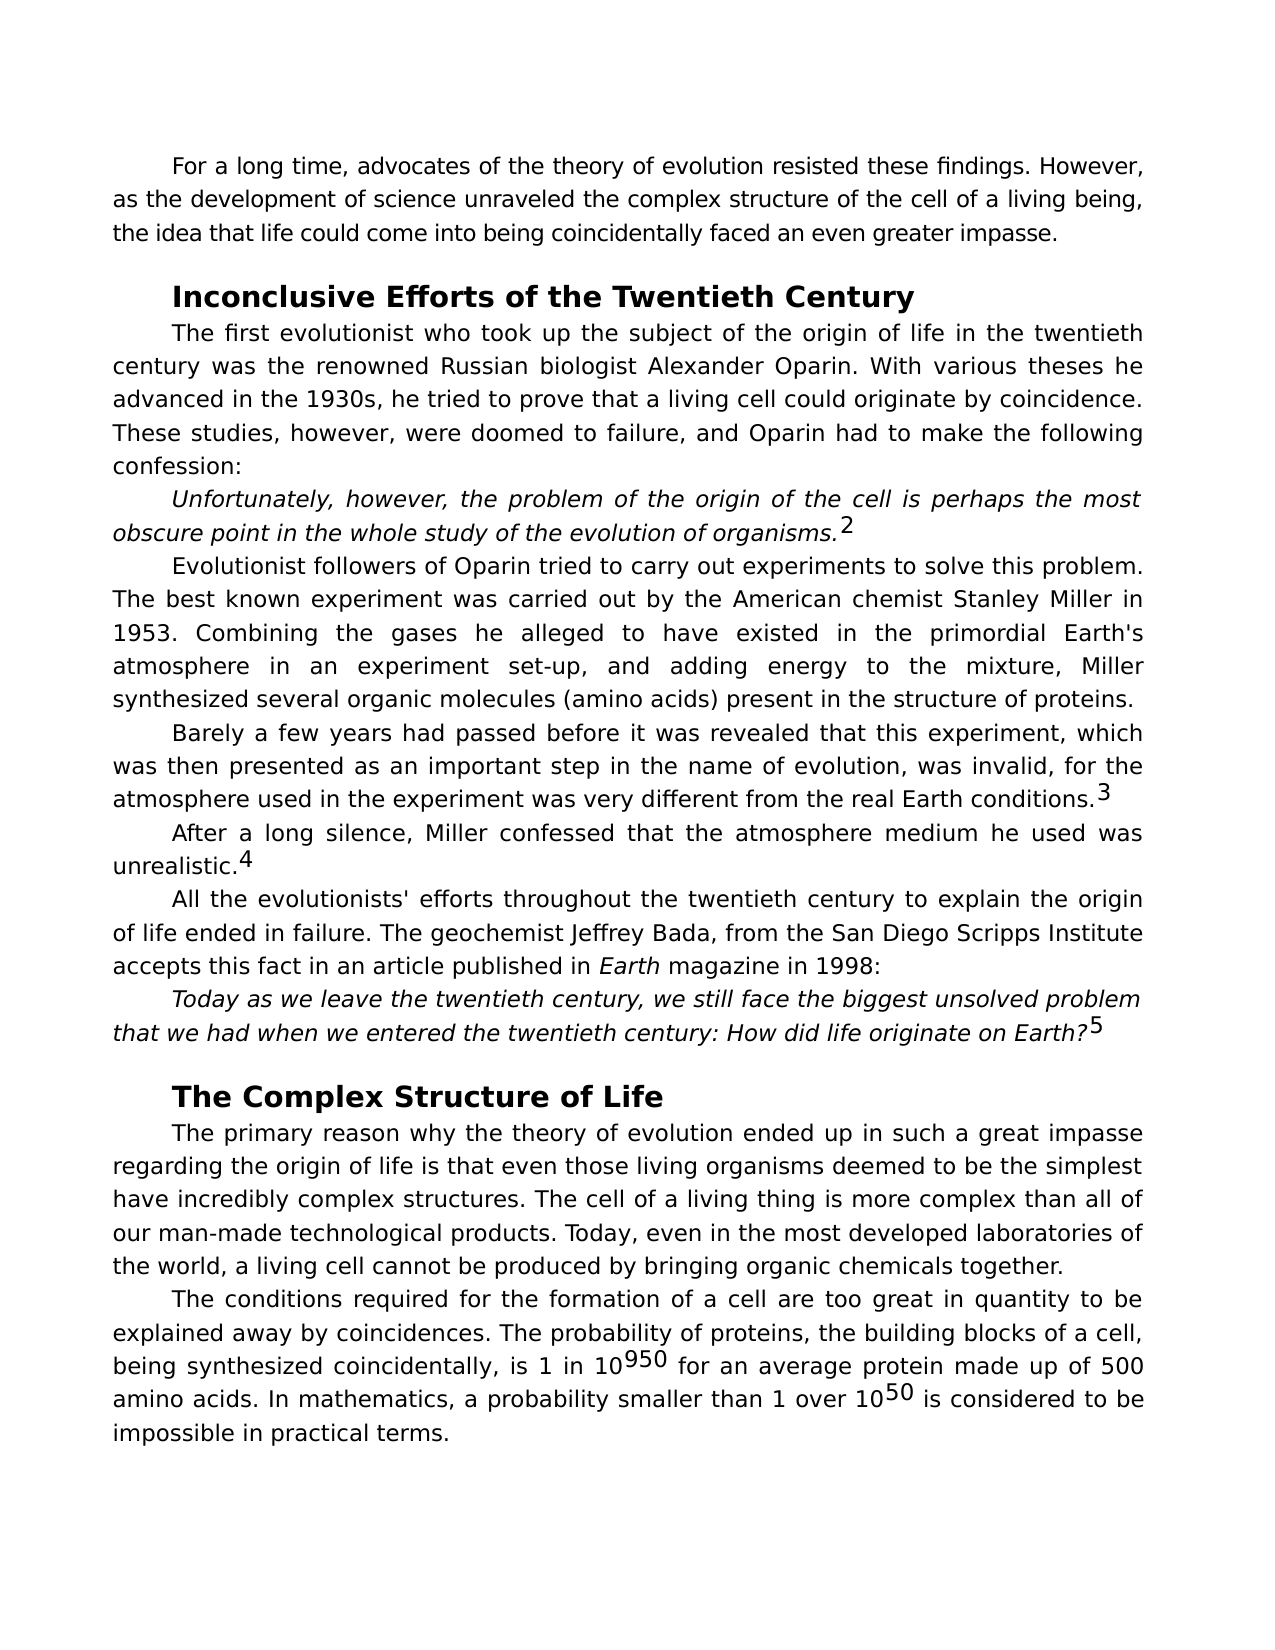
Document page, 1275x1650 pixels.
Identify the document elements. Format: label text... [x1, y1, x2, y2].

text All the evolutionists' efforts throughout the twentieth century to explain the origin of life ended in failure. The geochemist Jeffrey Bada, from the San Diego Scripps Institute accepts this fact in an article published in Earth magazine in 1998: [112, 881, 1145, 981]
text For a long time, advocates of the theory of evolution resisted these findings. However, as the development of science unraveled the complex structure of the cell of a living being, the idea that life could come into being coincidentally faced an even greater impasse. [112, 148, 1145, 248]
text Unfortunately, however, the problem of the origin of the cell is perhaps the most obscure point in the whole study of the evolution of organisms.2 [112, 481, 1145, 548]
text The Complex Structure of Life [112, 1081, 1145, 1114]
text After a long silence, Miller confessed that the atmosphere medium he used was unrealistic.4 [112, 814, 1145, 881]
text Inconclusive Efforts of the Twentieth Century [112, 281, 1145, 314]
text The conditions required for the formation of a cell are too great in quantity to be explained away by coincidences. The probability of proteins, the building blocks of a cell, being synthesized coincidentally, is 1 in 10950 for an average protein made up of 500 amino acids. In mathematics, a probability smaller than 1 over 1050 is considered to be impossible in practical terms. [112, 1281, 1145, 1448]
text Barely a few years had passed before it was revealed that this experiment, which was then presented as an important step in the name of evolution, was invalid, for the atmosphere used in the experiment was very different from the real Earth conditions.3 [112, 714, 1145, 814]
text The first evolutionist who took up the subject of the origin of life in the twentieth century was the renowned Russian biologist Alexander Oparin. With various theses he advanced in the 1930s, he tried to prove that a living cell could originate by coincidence. These studies, however, were doomed to failure, and Oparin had to make the following confession: [112, 314, 1145, 481]
text Evolutionist followers of Oparin tried to carry out experiments to solve this problem. The best known experiment was carried out by the American chemist Stanley Miller in 1953. Combining the gases he alleged to have existed in the primordial Earth's atmosphere in an experiment set-up, and adding energy to the mixture, Miller synthesized several organic molecules (amino acids) present in the structure of proteins. [112, 548, 1145, 714]
text Today as we leave the twentieth century, we still face the biggest unsolved problem that we had when we entered the twentieth century: How did life originate on Earth?5 [112, 981, 1145, 1048]
text The primary reason why the theory of evolution ended up in such a great impasse regarding the origin of life is that even those living organisms deemed to be the simplest have incredibly complex structures. The cell of a living thing is more complex than all of our man-made technological products. Today, even in the most developed laboratories of the world, a living cell cannot be produced by bringing organic chemicals together. [112, 1114, 1145, 1281]
